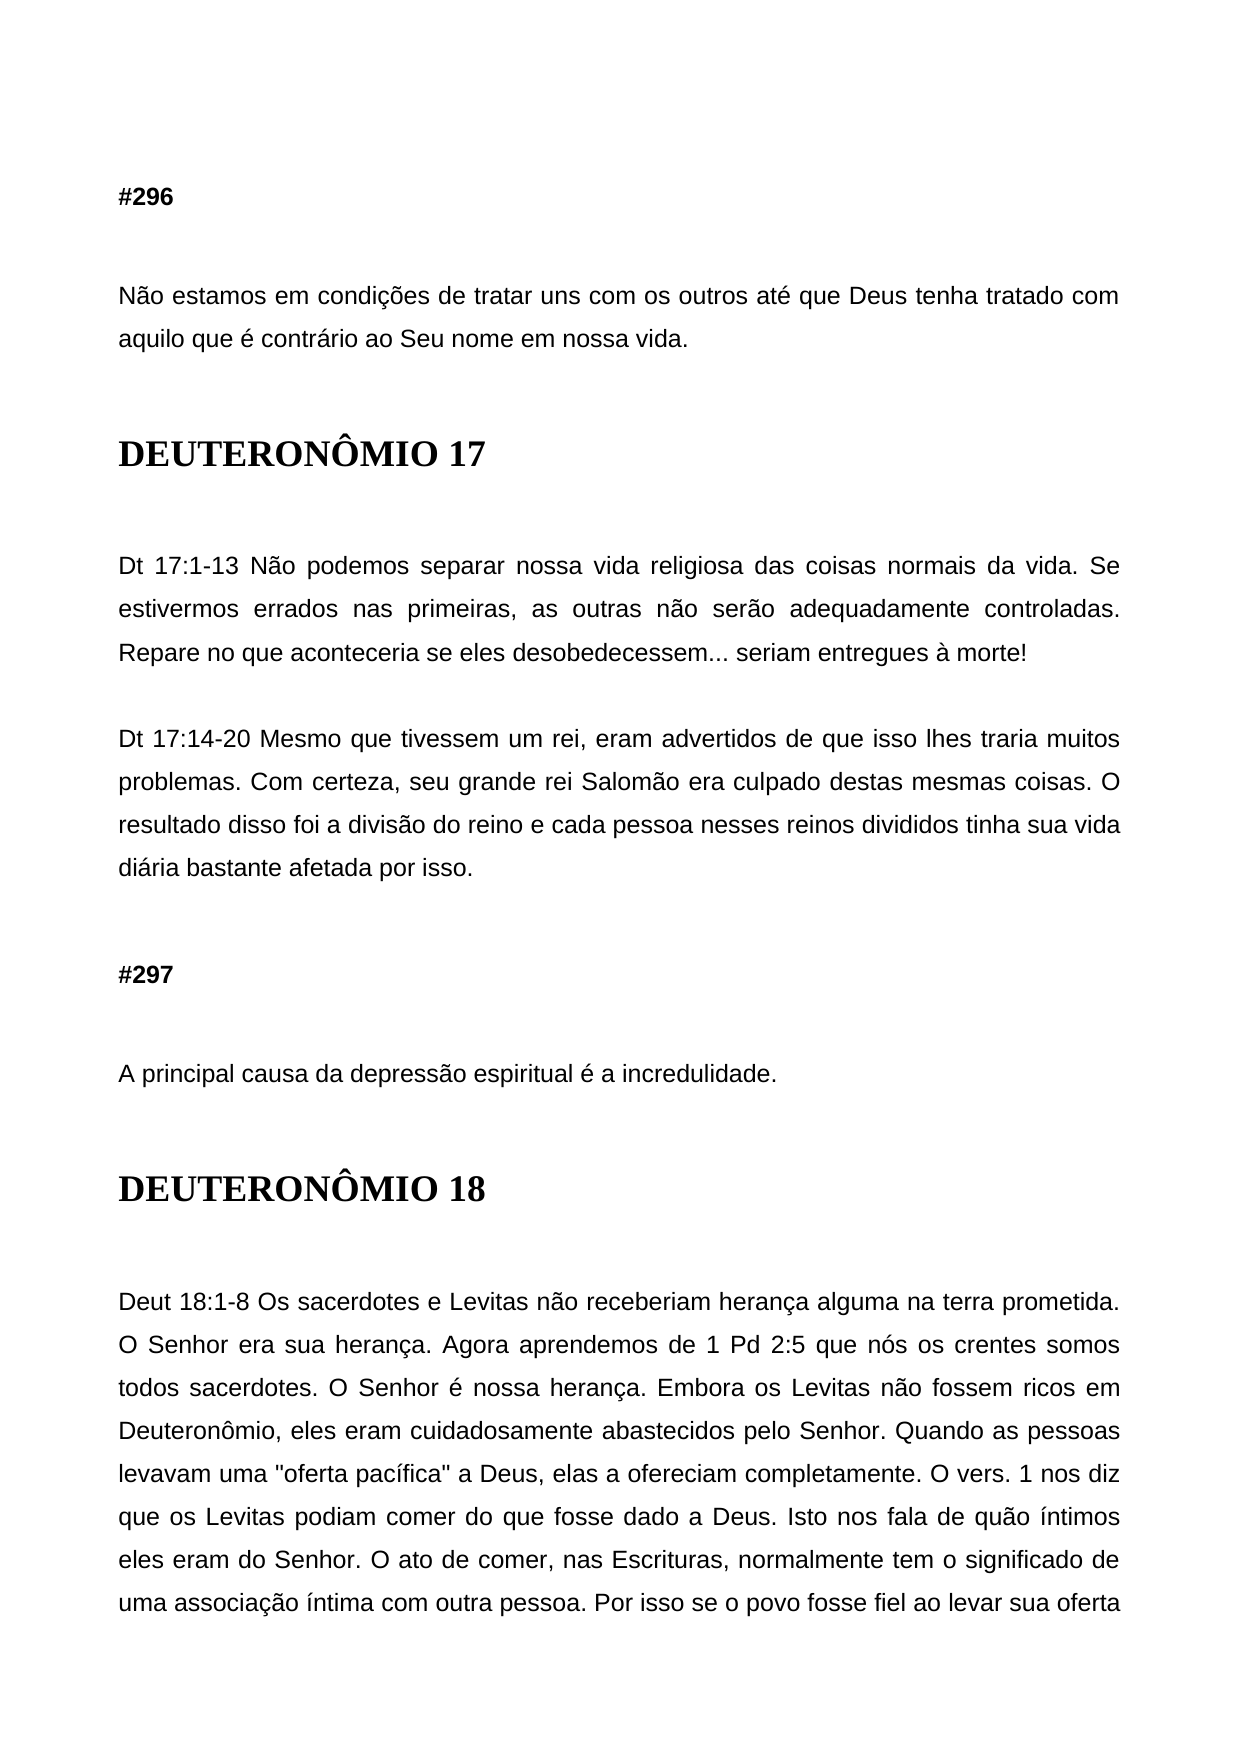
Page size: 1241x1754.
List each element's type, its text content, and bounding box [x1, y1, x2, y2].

subtitle DEUTERONÔMIO 18 [118, 1166, 1122, 1209]
text Deut 18:1-8 Os sacerdotes e Levitas não receberiam herança alguma na terra prometida. O Senhor era sua herança. Agora aprendemos de 1 Pd 2:5 que nós os crentes somos todos sacerdotes. O Senhor é nossa herança. Embora os Levitas não fossem ricos em Deuteronômio, eles eram cuidadosamente abastecidos pelo Senhor. Quando as pessoas levavam uma "oferta pacífica" a Deus, elas a ofereciam completamente. O vers. 1 nos diz que os Levitas podiam comer do que fosse dado a Deus. Isto nos fala de quão íntimos eles eram do Senhor. O ato de comer, nas Escrituras, normalmente tem o significado de uma associação íntima com outra pessoa. Por isso se o povo fosse fiel ao levar sua oferta [118, 1286, 1122, 1617]
subtitle #296 [118, 182, 1122, 211]
subtitle DEUTERONÔMIO 17 [118, 431, 1122, 474]
text Dt 17:14-20 Mesmo que tivessem um rei, eram advertidos de que isso lhes traria muitos problemas. Com certeza, seu grande rei Salomão era culpado destas mesmas coisas. O resultado disso foi a divisão do reino e cada pessoa nesses reinos divididos tinha sua vida diária bastante afetada por isso. [118, 724, 1122, 882]
text Dt 17:1-13 Não podemos separar nossa vida religiosa das coisas normais da vida. Se estivermos errados nas primeiras, as outras não serão adequadamente controladas. Repare no que aconteceria se eles desobedecessem... seriam entregues à morte! [118, 551, 1122, 666]
subtitle #297 [118, 960, 1122, 989]
text Não estamos em condições de tratar uns com os outros até que Deus tenha tratado com aquilo que é contrário ao Seu nome em nossa vida. [118, 281, 1122, 353]
text A principal causa da depressão espiritual é a incredulidade. [118, 1059, 1122, 1088]
